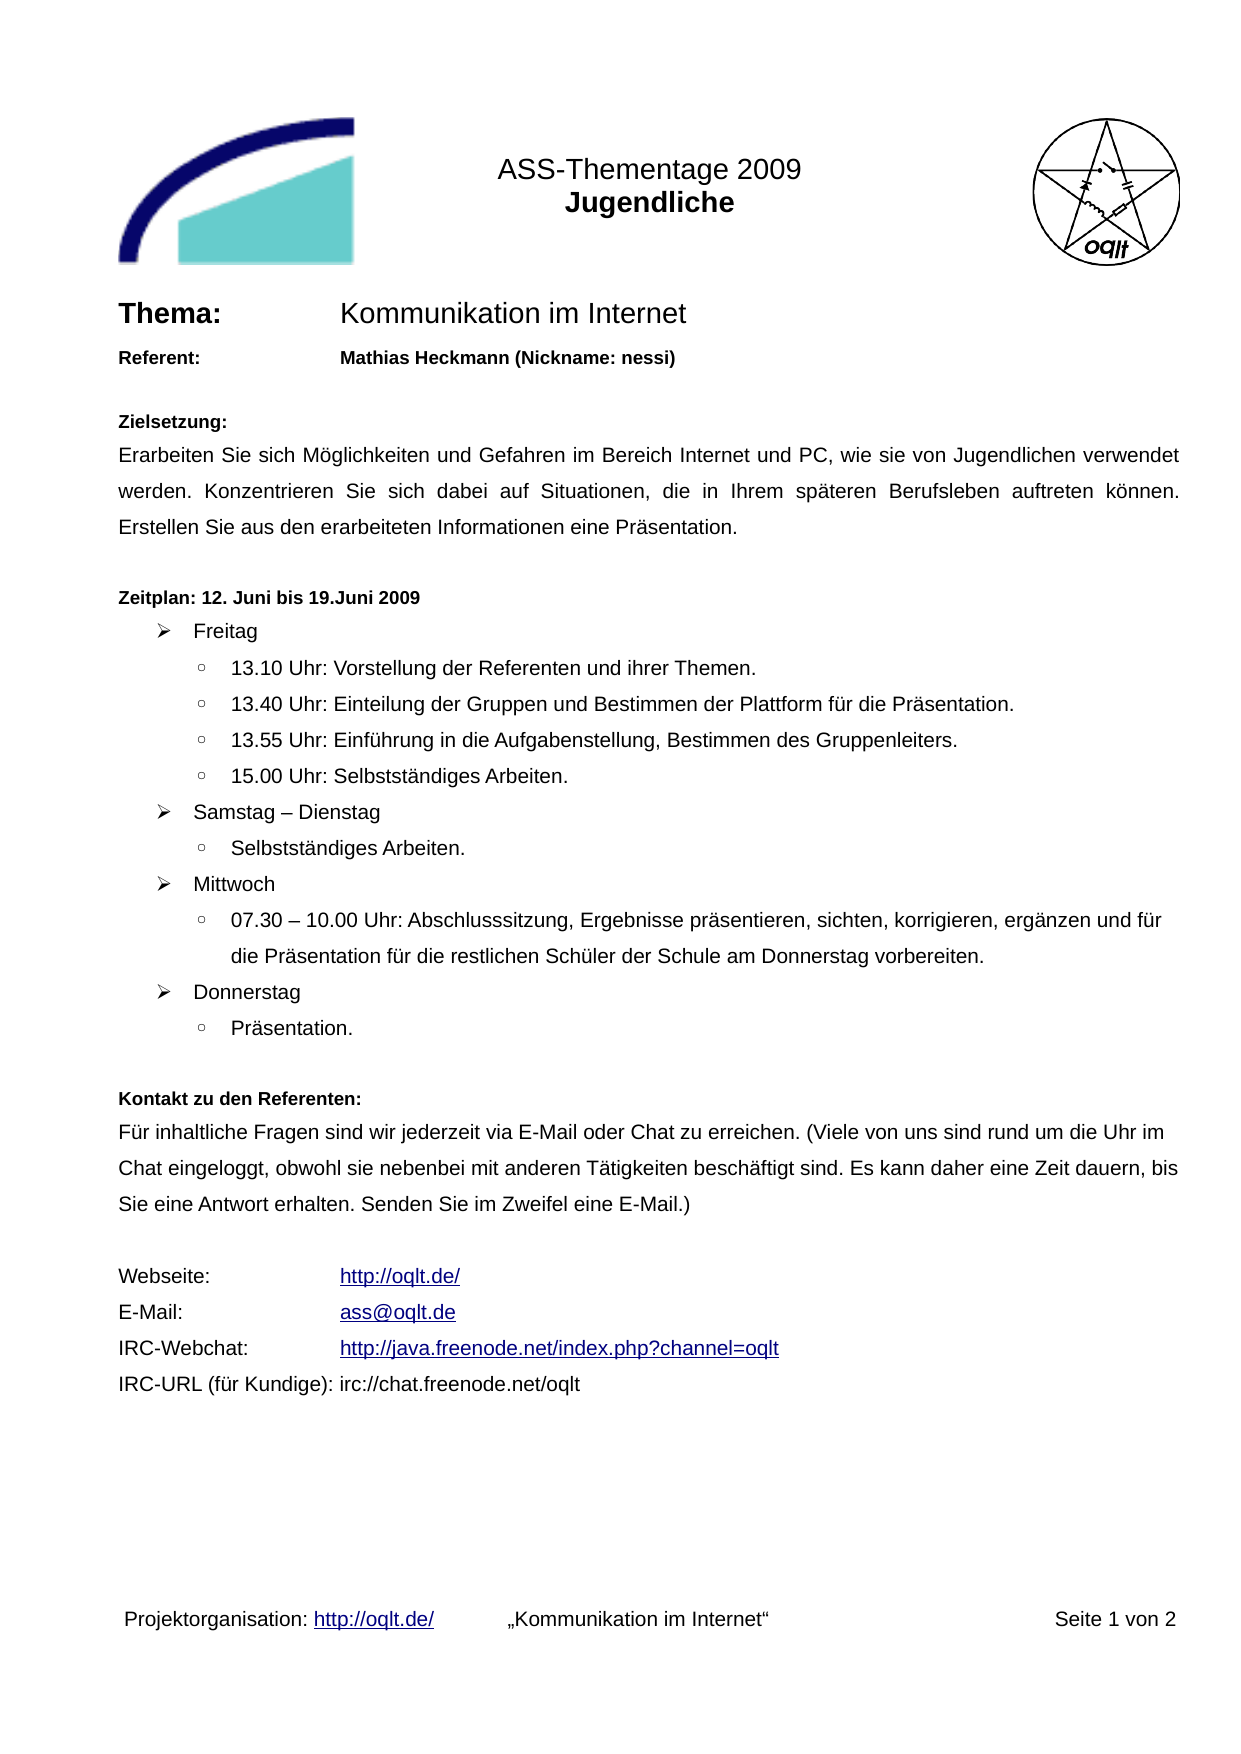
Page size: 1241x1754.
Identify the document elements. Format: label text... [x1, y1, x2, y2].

text IRC-Webchat: http://java.freenode.net/index.php?channel=oqlt [118, 1336, 1181, 1359]
text Zeitplan: 12. Juni bis 19.Juni 2009 [118, 587, 1181, 609]
list Präsentation. [193, 1016, 1181, 1040]
list 15.00 Uhr: Selbstständiges Arbeiten. [193, 763, 1181, 788]
list Mittwoch [156, 872, 1181, 896]
text Webseite: http://oqlt.de/ [118, 1264, 1181, 1288]
list Selbstständiges Arbeiten. [193, 836, 1181, 860]
text Thema: Kommunikation im Internet [118, 296, 1181, 330]
list Freitag [156, 619, 1181, 643]
list 13.10 Uhr: Vorstellung der Referenten und ihrer Themen. [193, 655, 1181, 679]
list 13.40 Uhr: Einteilung der Gruppen und Bestimmen der Plattform für die Präsentation. [193, 691, 1181, 716]
text Für inhaltliche Fragen sind wir jederzeit via E-Mail oder Chat zu erreichen. (Viele von uns sind rund um die Uhr im Chat eingeloggt, obwohl sie nebenbei mit anderen Tätigkeiten beschäftigt sind. Es kann daher eine Zeit dauern, bis Sie eine Antwort erhalten. Senden Sie im Zweifel eine E-Mail.) [118, 1120, 1181, 1216]
list 07.30 – 10.00 Uhr: Abschlusssitzung, Ergebnisse präsentieren, sichten, korrigieren, ergänzen und für die Präsentation für die restlichen Schüler der Schule am Donnerstag vorbereiten. [193, 908, 1181, 968]
list Donnerstag [156, 980, 1181, 1004]
text Erarbeiten Sie sich Möglichkeiten und Gefahren im Bereich Internet und PC, wie sie von Jugendlichen verwendet werden. Konzentrieren Sie sich dabei auf Situationen, die in Ihrem späteren Berufsleben auftreten können. Erstellen Sie aus den erarbeiteten Informationen eine Präsentation. [118, 443, 1181, 539]
list 13.55 Uhr: Einführung in die Aufgabenstellung, Bestimmen des Gruppenleiters. [193, 727, 1181, 752]
text E-Mail: ass@oqlt.de [118, 1300, 1181, 1324]
list Samstag – Dienstag [156, 799, 1181, 824]
text Kontakt zu den Referenten: [118, 1088, 1181, 1109]
text Zielsetzung: [118, 411, 1181, 433]
text IRC-URL (für Kundige): irc://chat.freenode.net/oqlt [118, 1372, 1181, 1396]
picture [1032, 118, 1180, 266]
picture [118, 117, 357, 265]
text Referent: Mathias Heckmann (Nickname: nessi) [118, 346, 1181, 368]
